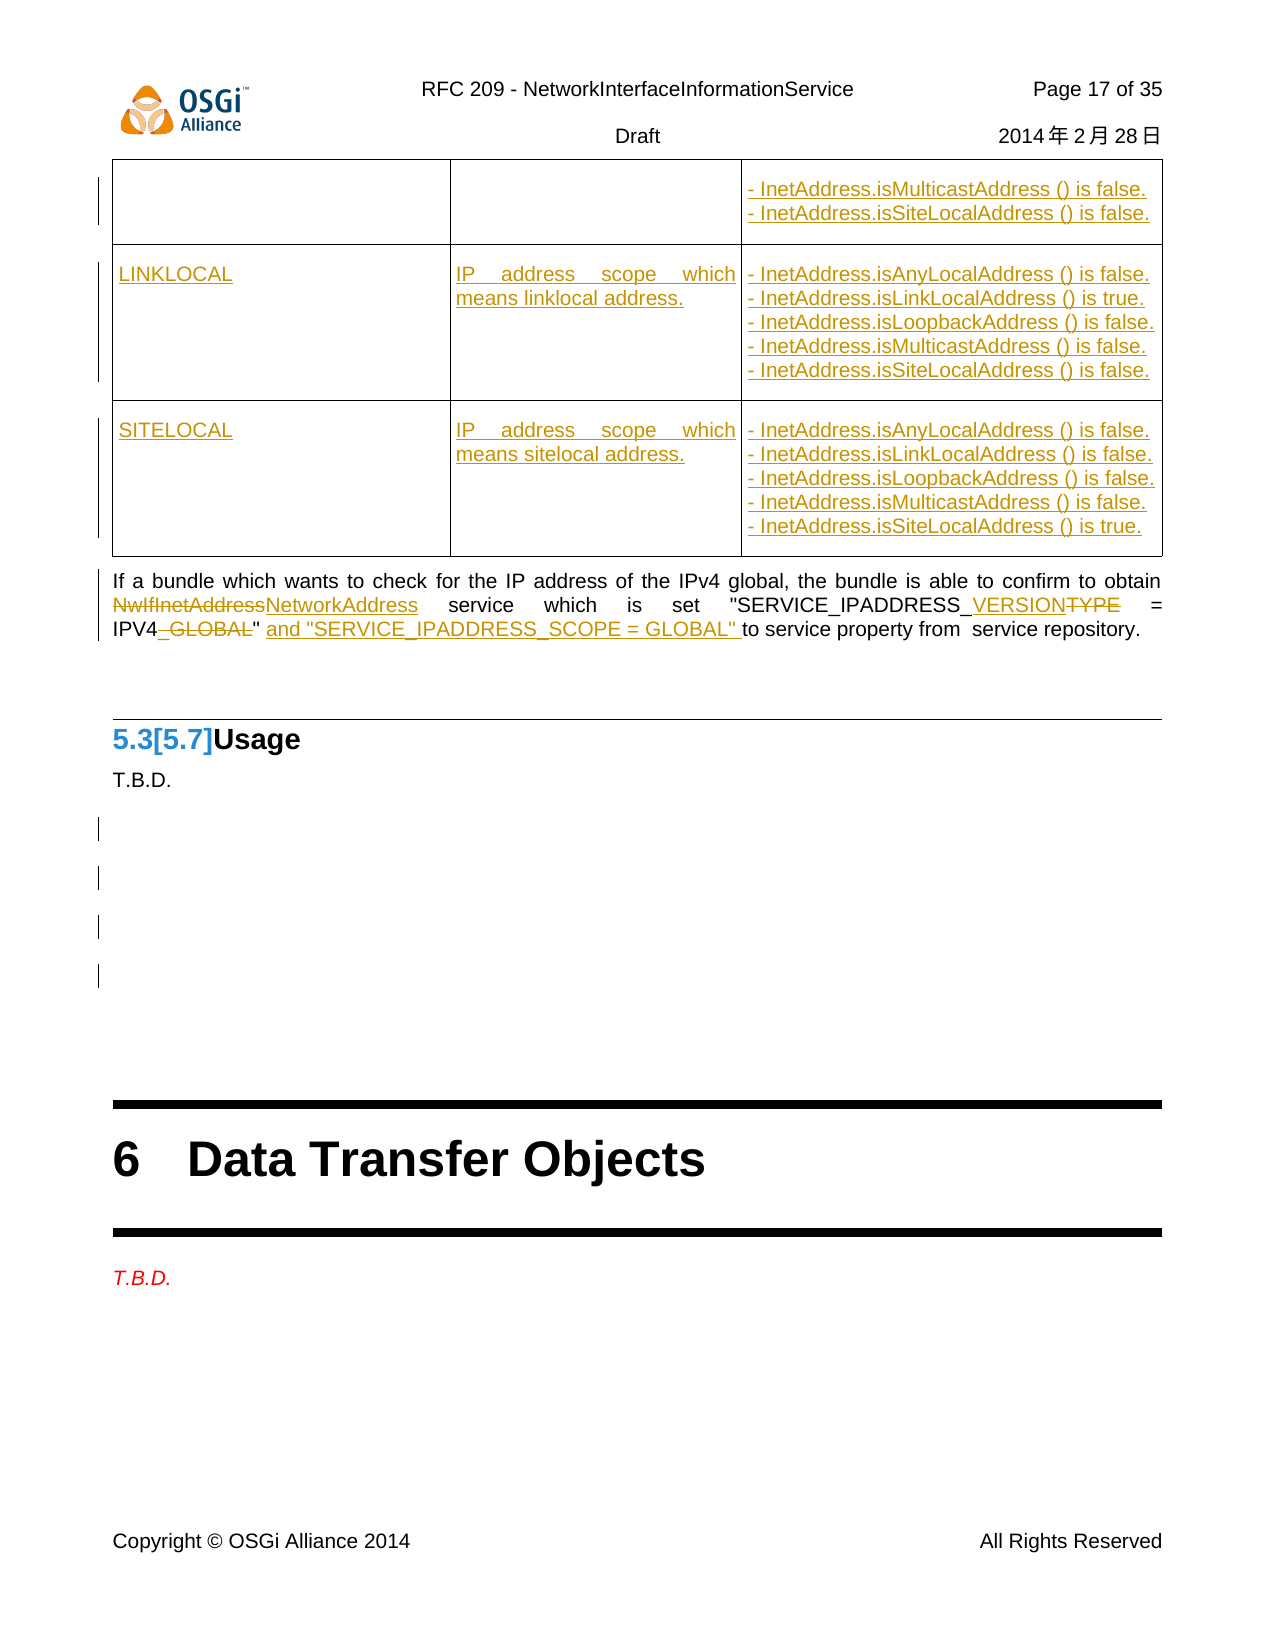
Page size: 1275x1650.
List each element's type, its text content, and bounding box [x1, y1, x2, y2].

table_cell [113, 160, 450, 243]
table_cell - InetAddress.isAnyLocalAddress () is false. - InetAddress.isLinkLocalAddress () is false. - InetAddress.isLoopbackAddress () is false. - InetAddress.isMulticastAddress () is false. - InetAddress.isSiteLocalAddress () is true. [742, 401, 1162, 556]
table_cell IP address scope which means sitelocal address. [451, 401, 741, 556]
table_cell SITELOCAL [113, 401, 450, 556]
text T.B.D. [112, 1266, 1162, 1290]
text T.B.D. [112, 768, 1162, 792]
subtitle Usage [112, 720, 1162, 755]
table_cell - InetAddress.isMulticastAddress () is false. - InetAddress.isSiteLocalAddress () is false. [742, 160, 1162, 243]
table_cell IP address scope which means linklocal address. [451, 245, 741, 400]
subtitle Data Transfer Objects [112, 1101, 1162, 1237]
table_cell [451, 160, 741, 243]
table_cell - InetAddress.isAnyLocalAddress () is false. - InetAddress.isLinkLocalAddress () is true. - InetAddress.isLoopbackAddress () is false. - InetAddress.isMulticastAddress () is false. - InetAddress.isSiteLocalAddress () is false. [742, 245, 1162, 400]
table_cell LINKLOCAL [113, 245, 450, 400]
text If a bundle which wants to check for the IP address of the IPv4 global, the bundle is able to confirm to obtain NetworkAddress service which is set "SERVICE_IPADDRESS_VERSION = IPV4" and "SERVICE_IPADDRESS_SCOPE = GLOBAL" to service property from service repository. [112, 569, 1162, 641]
picture [113, 78, 257, 142]
